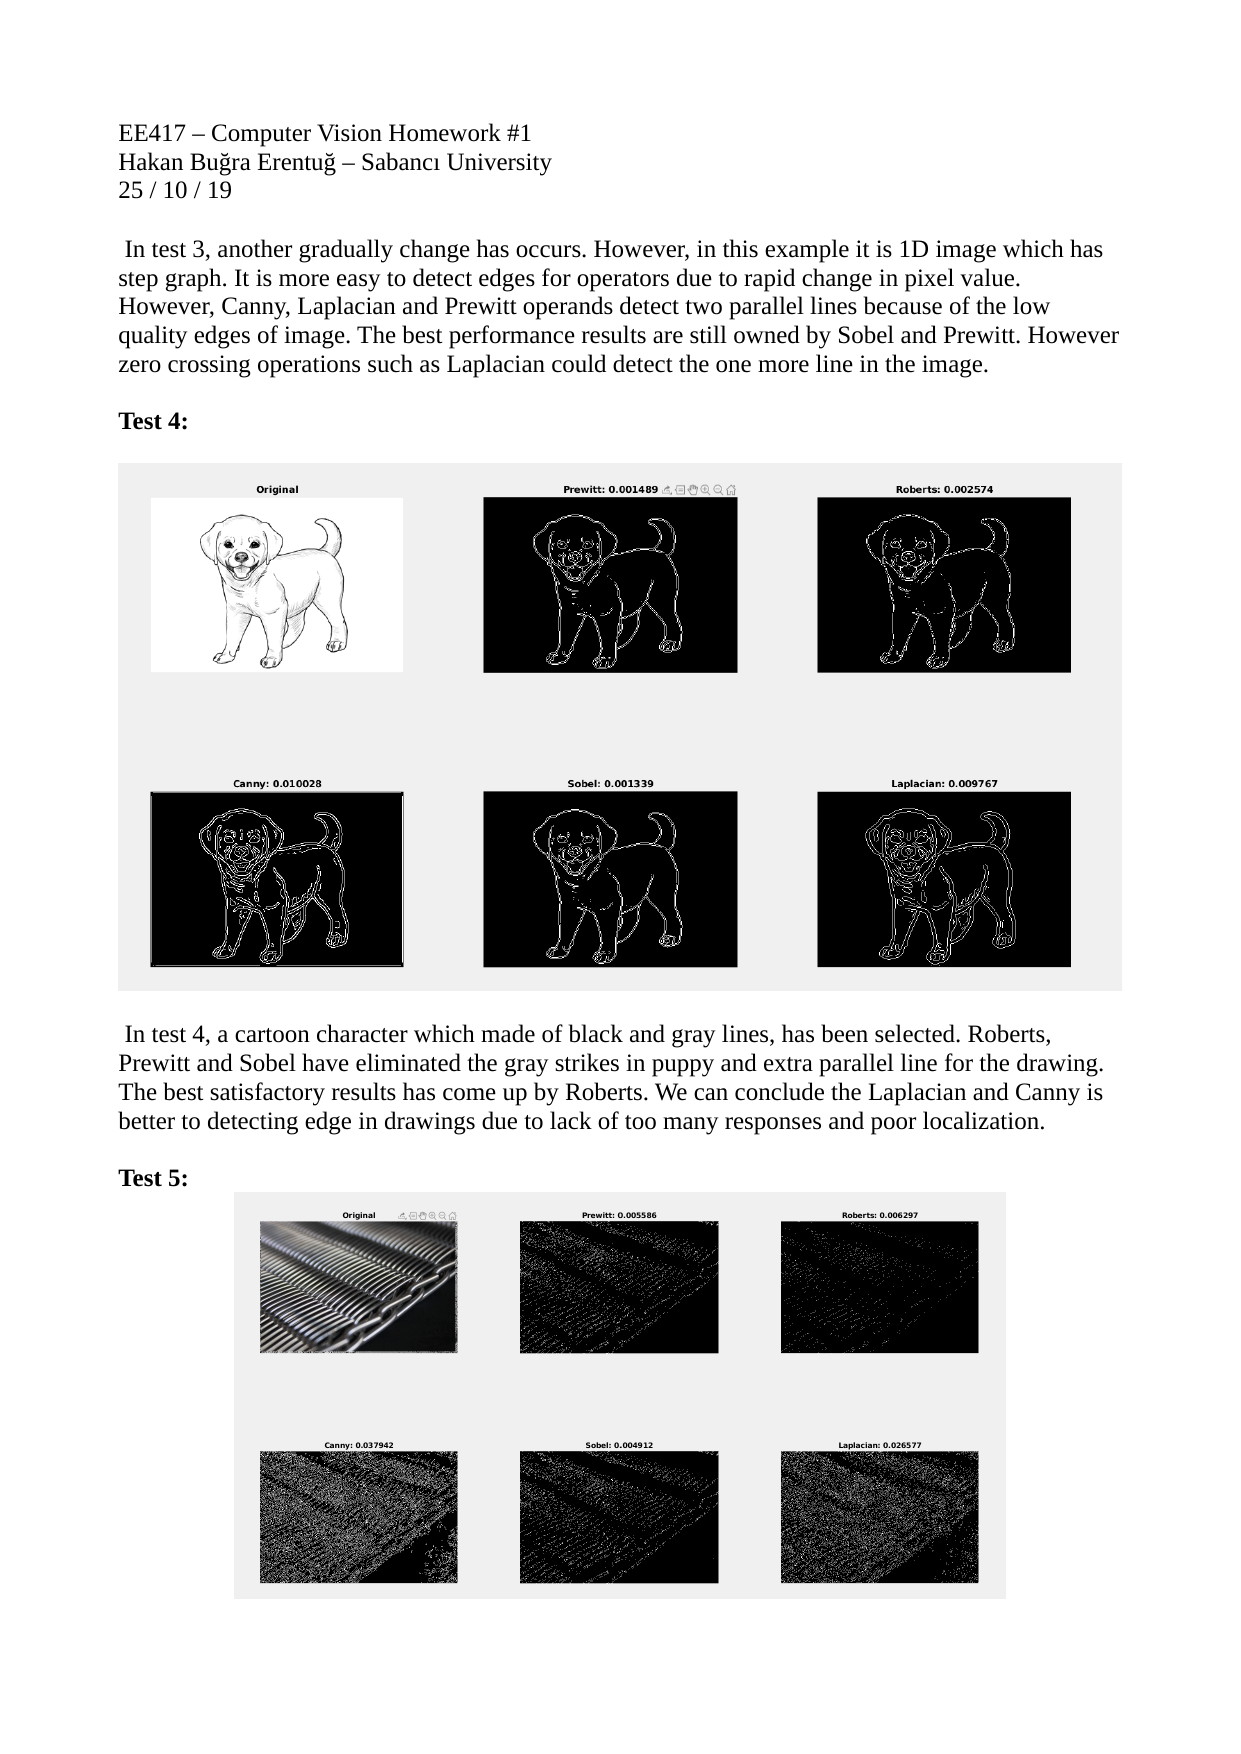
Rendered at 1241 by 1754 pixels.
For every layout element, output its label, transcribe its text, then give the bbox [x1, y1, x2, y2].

text Test 5: [118, 1163, 1122, 1192]
text In test 4, a cartoon character which made of black and gray lines, has been selected. Roberts, Prewitt and Sobel have eliminated the gray strikes in puppy and extra parallel line for the drawing. The best satisfactory results has come up by Roberts. We can conclude the Laplacian and Canny is better to detecting edge in drawings due to lack of too many responses and poor localization. [118, 1019, 1122, 1134]
picture [118, 463, 1123, 991]
text Test 4: [118, 406, 1122, 435]
picture [234, 1192, 1007, 1599]
text In test 3, another gradually change has occurs. However, in this example it is 1D image which has step graph. It is more easy to detect edges for operators due to rapid change in pixel value. However, Canny, Laplacian and Prewitt operands detect two parallel lines because of the low quality edges of image. The best performance results are still owned by Sobel and Prewitt. However zero crossing operations such as Laplacian could detect the one more line in the image. [118, 234, 1122, 378]
